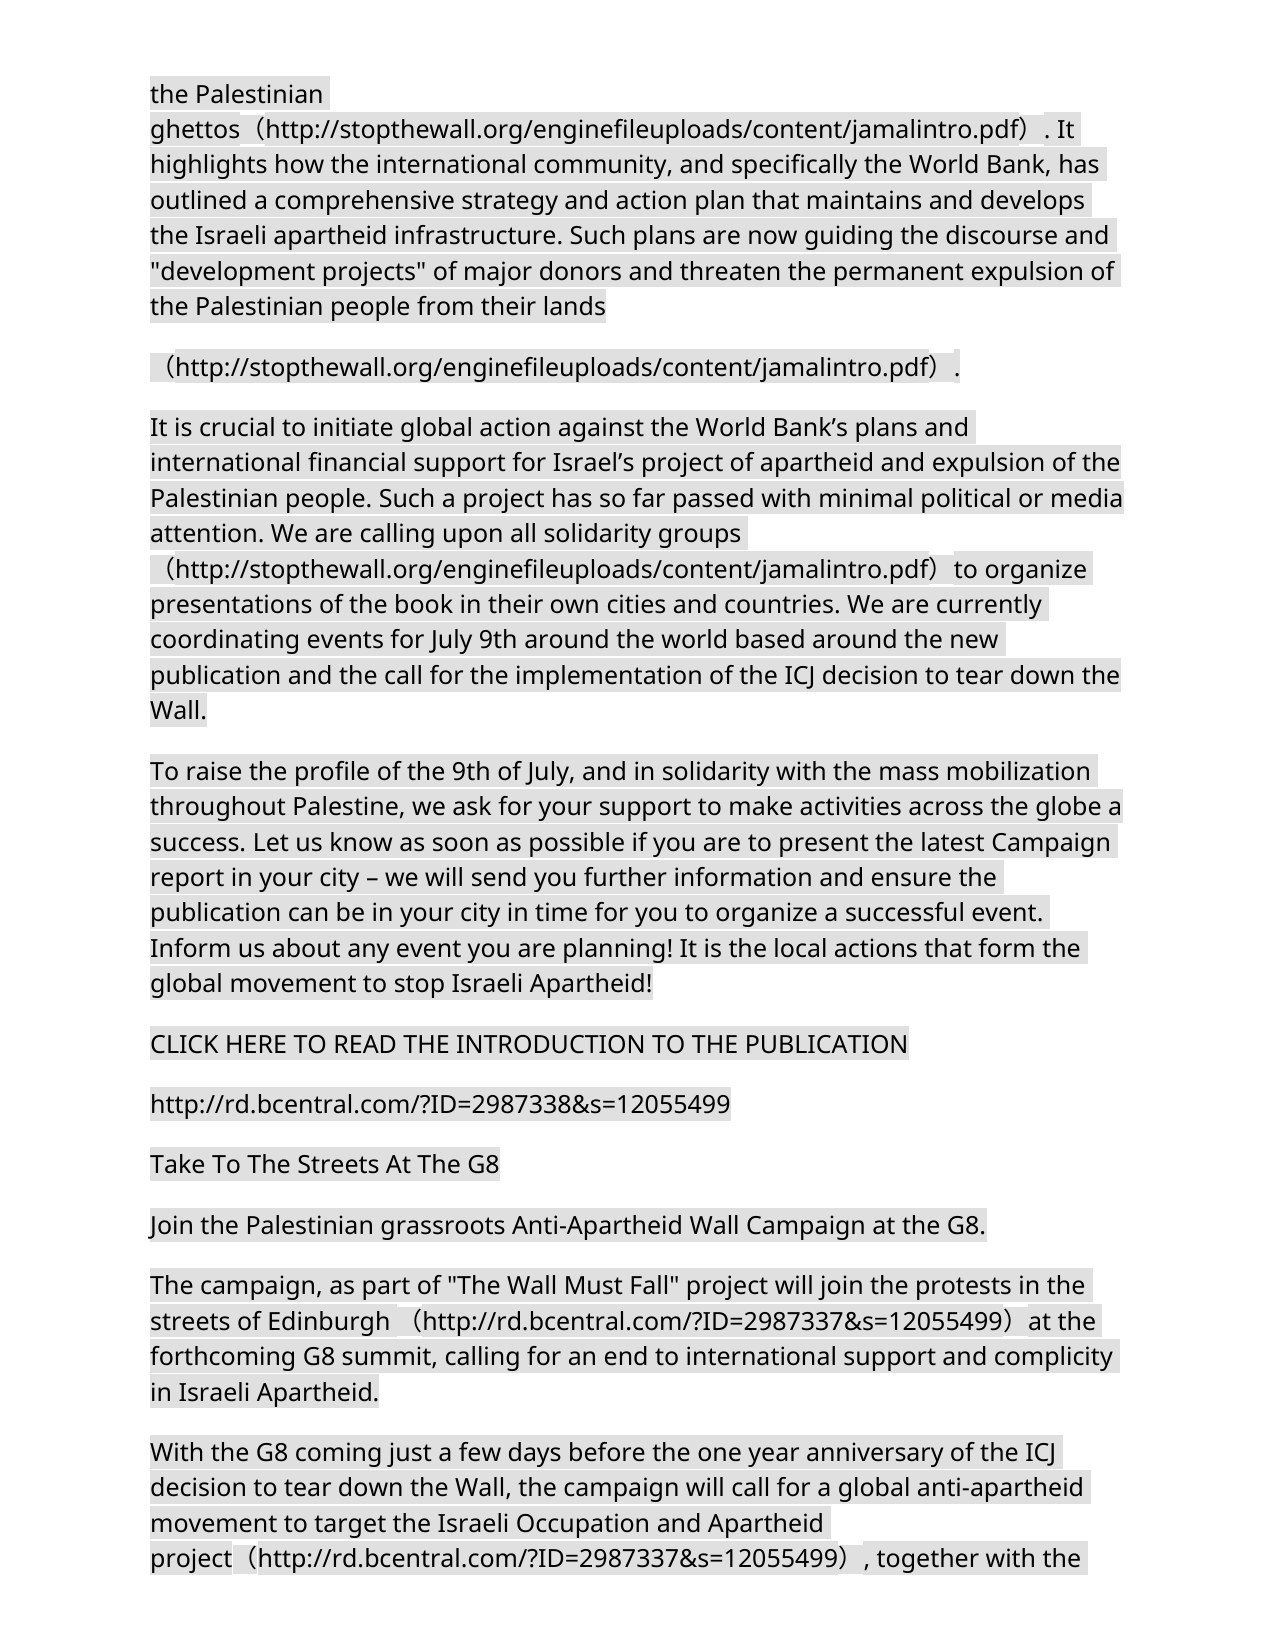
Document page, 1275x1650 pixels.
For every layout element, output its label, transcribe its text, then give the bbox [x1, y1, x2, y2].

text CLICK HERE TO READ THE INTRODUCTION TO THE PUBLICATION [150, 1025, 1125, 1060]
text The campaign, as part of "The Wall Must Fall" project will join the protests in the streets of Edinburgh （http://rd.bcentral.com/?ID=2987337&s=12055499）at the forthcoming G8 summit, calling for an end to international support and complicity in Israeli Apartheid. [150, 1267, 1125, 1408]
text Join the Palestinian grassroots Anti-Apartheid Wall Campaign at the G8. [150, 1206, 1125, 1242]
text the Palestinian ghettos（http://stopthewall.org/enginefileuploads/content/jamalintro.pdf）. It highlights how the international community, and specifically the World Bank, has outlined a comprehensive strategy and action plan that maintains and develops the Israeli apartheid infrastructure. Such plans are now guiding the discourse and "development projects" of major donors and threaten the permanent expulsion of the Palestinian people from their lands [150, 75, 1125, 323]
text To raise the profile of the 9th of July, and in solidarity with the mass mobilization throughout Palestine, we ask for your support to make activities across the globe a success. Let us know as soon as possible if you are to present the latest Campaign report in your city – we will send you further information and ensure the publication can be in your city in time for you to organize a successful event. Inform us about any event you are planning! It is the local actions that form the global movement to stop Israeli Apartheid! [150, 752, 1125, 1000]
text Take To The Streets At The G8 [150, 1146, 1125, 1181]
text It is crucial to initiate global action against the World Bank’s plans and international financial support for Israel’s project of apartheid and expulsion of the Palestinian people. Such a project has so far passed with minimal political or media attention. We are calling upon all solidarity groups （http://stopthewall.org/enginefileuploads/content/jamalintro.pdf）to organize presentations of the book in their own cities and countries. We are currently coordinating events for July 9th around the world based around the new publication and the call for the implementation of the ICJ decision to tear down the Wall. [150, 408, 1125, 727]
text With the G8 coming just a few days before the one year anniversary of the ICJ decision to tear down the Wall, the campaign will call for a global anti-apartheid movement to target the Israeli Occupation and Apartheid project（http://rd.bcentral.com/?ID=2987337&s=12055499）, together with the [150, 1433, 1125, 1575]
text （http://stopthewall.org/enginefileuploads/content/jamalintro.pdf）. [150, 348, 1125, 383]
text http://rd.bcentral.com/?ID=2987338&s=12055499 [150, 1085, 1125, 1121]
